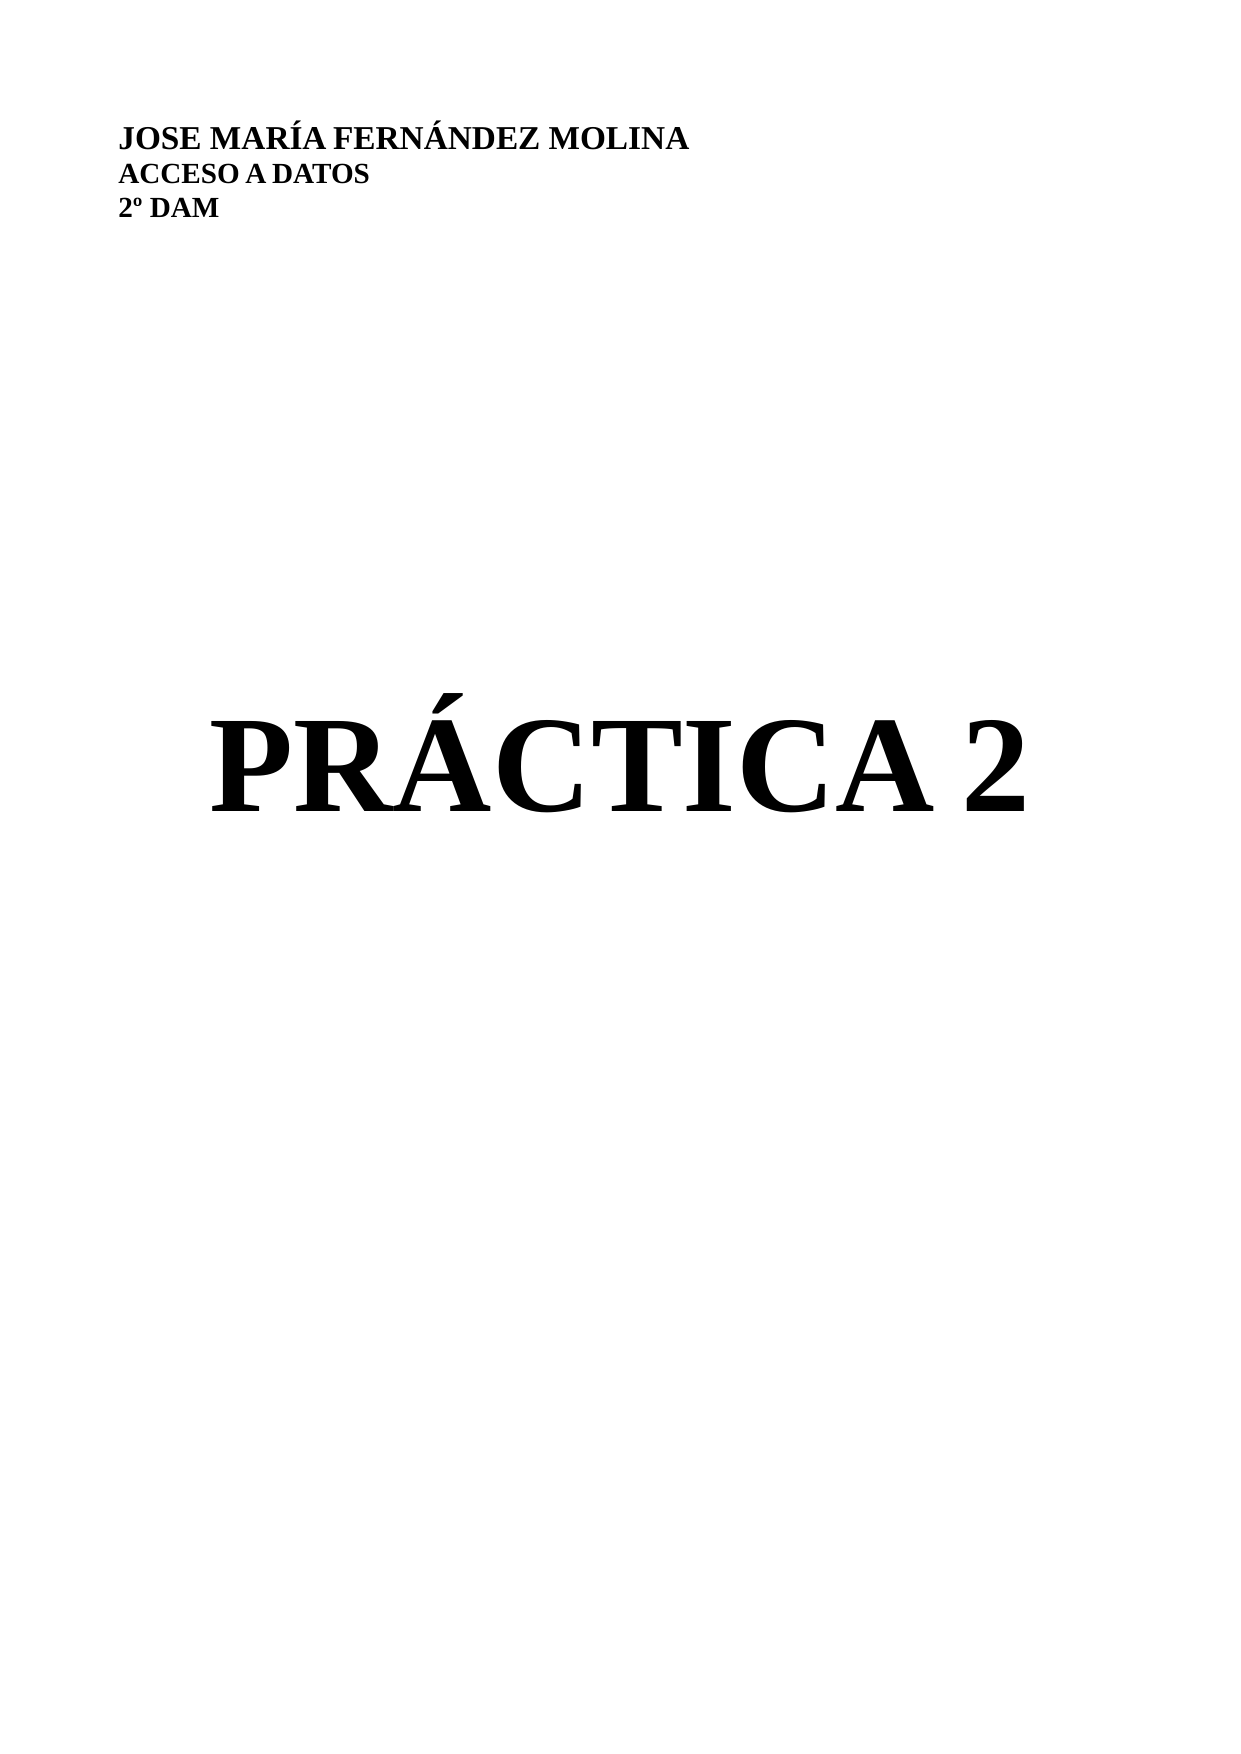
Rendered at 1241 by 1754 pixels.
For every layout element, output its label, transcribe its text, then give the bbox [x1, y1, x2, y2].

text JOSE MARÍA FERNÁNDEZ MOLINA [118, 118, 1122, 156]
text ACCESO A DATOS [118, 156, 1122, 190]
text PRÁCTICA 2 [118, 683, 1122, 842]
text 2º DAM [118, 190, 1122, 223]
